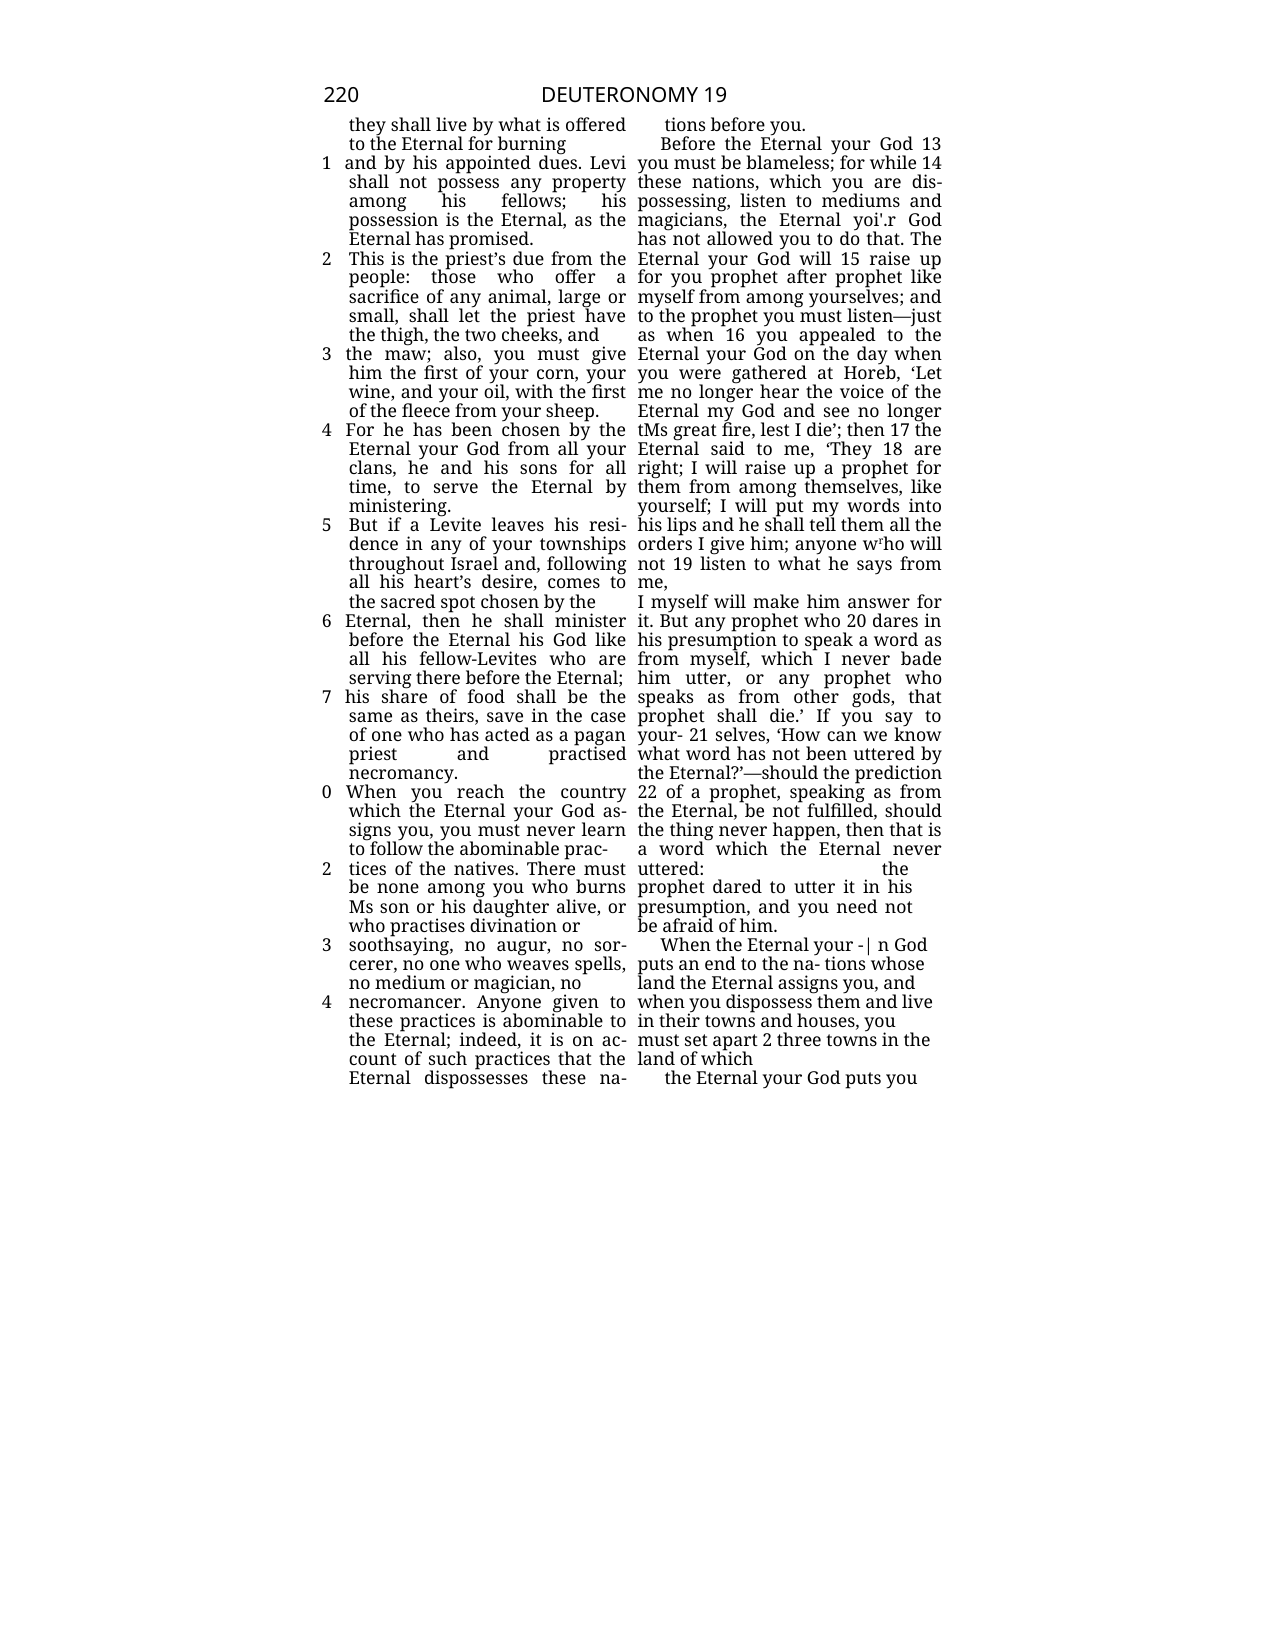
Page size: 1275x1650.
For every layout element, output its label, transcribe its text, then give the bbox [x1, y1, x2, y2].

list soothsaying, no augur, no sor­cerer, no one who weaves spells, no medium or magician, no [322, 936, 627, 993]
list tices of the natives. There must be none among you who burns Ms son or his daughter alive, or who practises divination or [322, 860, 627, 936]
list For he has been chosen by the Eternal your God from all your clans, he and his sons for all time, to serve the Eternal by ministering. [322, 421, 627, 517]
text prophet dared to utter it in his presumption, and you need not be afraid of him. [637, 879, 913, 936]
text 0 When you reach the country which the Eternal your God as­signs you, you must never learn to follow the abominable prac- [322, 783, 627, 860]
text they shall live by what is offered to the Eternal for burning [349, 116, 627, 154]
list tions before you. [637, 116, 942, 135]
text Before the Eternal your God 13 you must be blameless; for while 14 these nations, which you are dis­possessing, listen to mediums and magicians, the Eternal yoi'.r God has not allowed you to do that. The Eternal your God will 15 raise up for you prophet after prophet like myself from among yourselves; and to the prophet you must listen—just as when 16 you appealed to the Eternal your God on the day when you were gathered at Horeb, ‘Let me no longer hear the voice of the Eter­nal my God and see no longer tMs great fire, lest I die’; then 17 the Eternal said to me, ‘They 18 are right; I will raise up a prophet for them from among themselves, like yourself; I will put my words into his lips and he shall tell them all the orders I give him; anyone wrho will not 19 listen to what he says from me, [637, 135, 942, 593]
list and by his appointed dues. Levi shall not possess any property among his fellows; his possession is the Eternal, as the Eternal has promised. [322, 154, 627, 250]
list the maw; also, you must give him the first of your corn, your wine, and your oil, with the first of the fleece from your sheep. [322, 345, 627, 421]
list Eternal, then he shall minister before the Eternal his God like all his fellow-Levites who are serving there before the Eternal; [322, 612, 627, 688]
list This is the priest’s due from the people: those who offer a sacrifice of any animal, large or small, shall let the priest have the thigh, the two cheeks, and [322, 250, 627, 345]
text When the Eternal your -| n God puts an end to the na- tions whose land the Eternal as­signs you, and when you dispos­sess them and live in their towns and houses, you must set apart 2 three towns in the land of which [637, 936, 942, 1069]
text I myself will make him answer for it. But any prophet who 20 dares in his presumption to speak a word as from myself, which I never bade him utter, or any prophet who speaks as from other gods, that prophet shall die.’ If you say to your- 21 selves, ‘How can we know what word has not been uttered by the Eternal?’—should the prediction 22 of a prophet, speaking as from the Eternal, be not fulfilled, should the thing never happen, then that is a word which the Eternal never uttered: the [637, 593, 942, 879]
list his share of food shall be the same as theirs, save in the case of one who has acted as a pagan priest and practised necromancy. [322, 688, 627, 783]
text the Eternal your God puts you [664, 1069, 942, 1088]
list necromancer. Anyone given to these practices is abominable to the Eternal; indeed, it is on ac­count of such practices that the Eternal dispossesses these na­ [322, 993, 627, 1088]
list But if a Levite leaves his resi­dence in any of your townships throughout Israel and, following all his heart’s desire, comes to the sacred spot chosen by the [322, 517, 627, 612]
